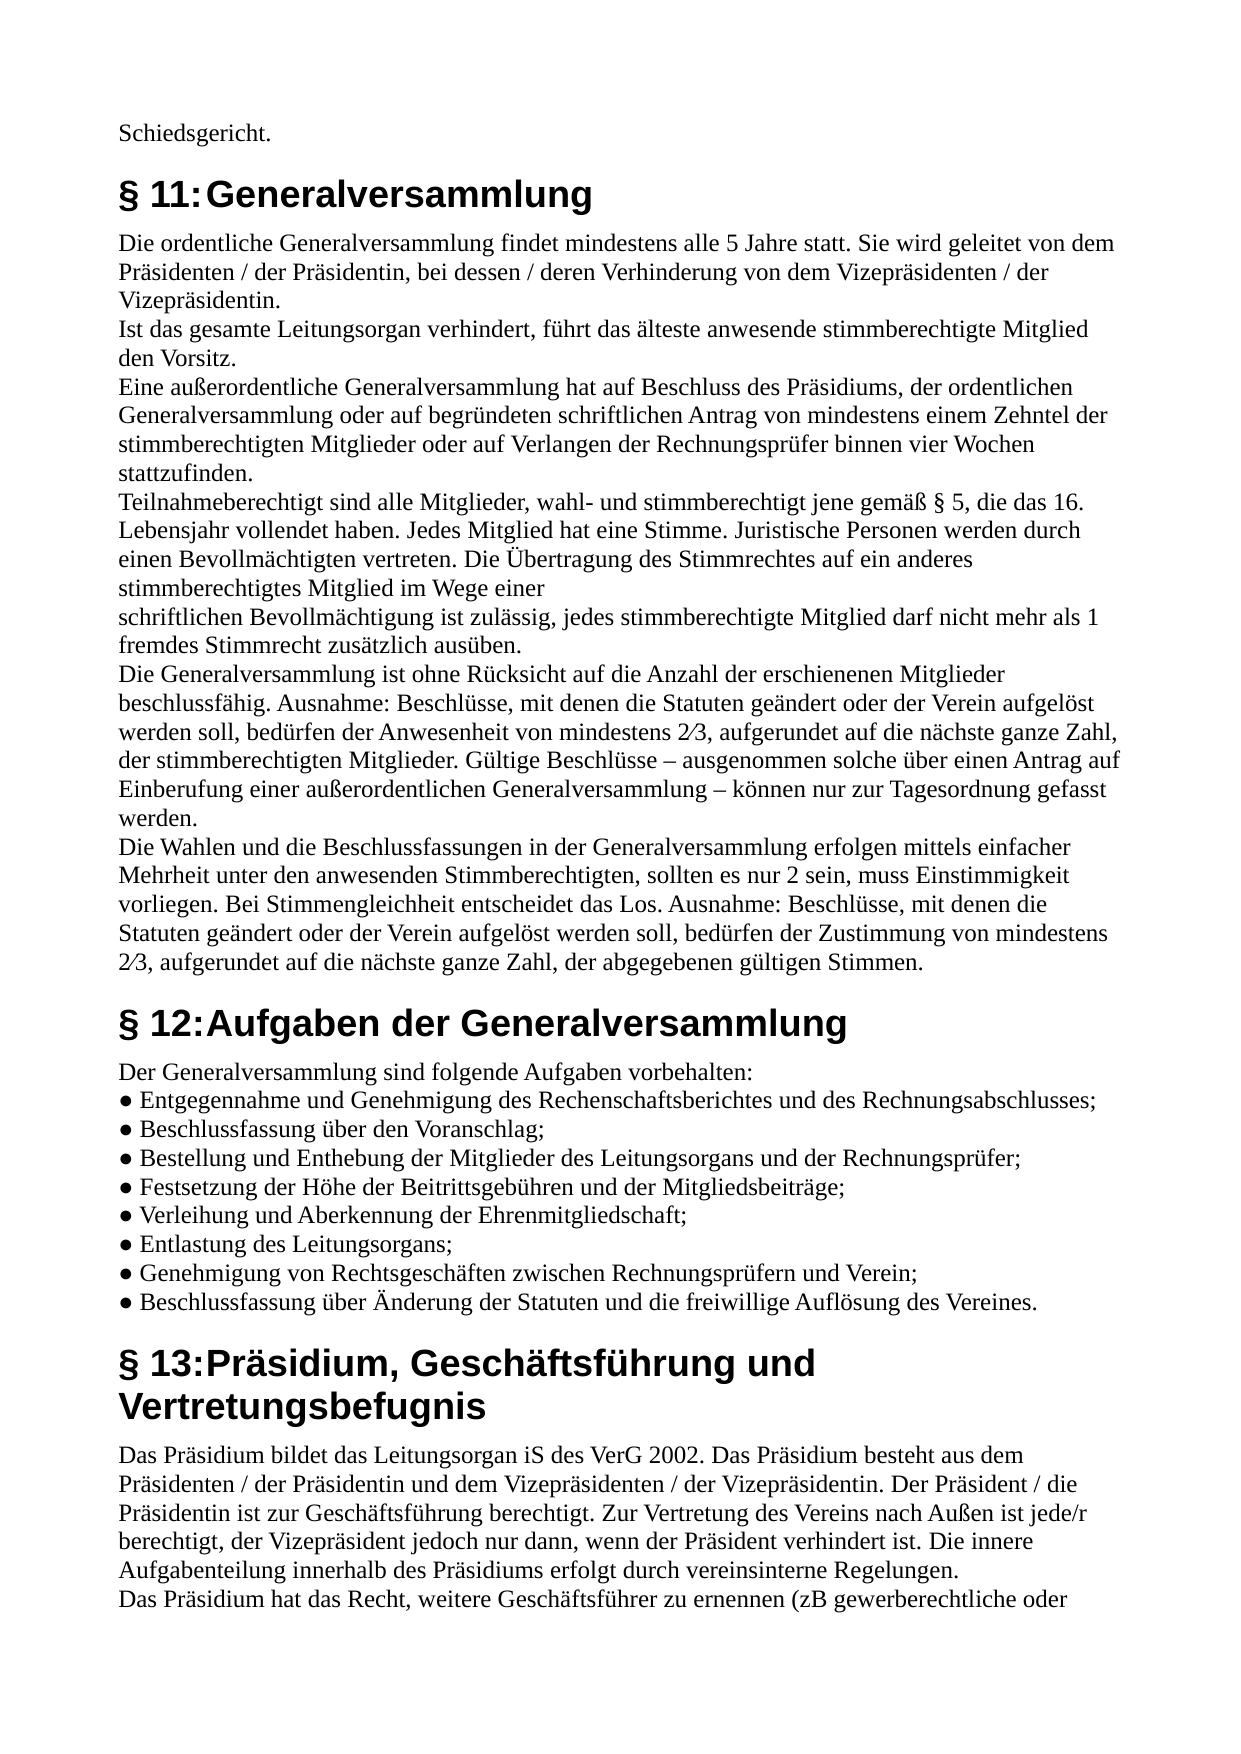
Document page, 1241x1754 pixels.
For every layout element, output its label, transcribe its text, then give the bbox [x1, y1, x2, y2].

text ● Beschlussfassung über Änderung der Statuten und die freiwillige Auflösung des Vereines. [118, 1287, 1122, 1315]
text Ist das gesamte Leitungsorgan verhindert, führt das älteste anwesende stimmberechtigte Mitglied den Vorsitz. [118, 314, 1122, 372]
text ● Festsetzung der Höhe der Beitrittsgebühren und der Mitgliedsbeiträge; [118, 1172, 1122, 1200]
text ● Genehmigung von Rechtsgeschäften zwischen Rechnungsprüfern und Verein; [118, 1258, 1122, 1287]
text ● Verleihung und Aberkennung der Ehrenmitgliedschaft; [118, 1200, 1122, 1229]
text Schiedsgericht. [118, 118, 1122, 147]
text Teilnahmeberechtigt sind alle Mitglieder, wahl- und stimmberechtigt jene gemäß § 5, die das 16. Lebensjahr vollendet haben. Jedes Mitglied hat eine Stimme. Juristische Personen werden durch einen Bevollmächtigten vertreten. Die Übertragung des Stimmrechtes auf ein anderes stimmberechtigtes Mitglied im Wege einer [118, 487, 1122, 602]
text Eine außerordentliche Generalversammlung hat auf Beschluss des Präsidiums, der ordentlichen [118, 372, 1122, 401]
text Das Präsidium bildet das Leitungsorgan iS des VerG 2002. Das Präsidium besteht aus dem Präsidenten / der Präsidentin und dem Vizepräsidenten / der Vizepräsidentin. Der Präsident / die Präsidentin ist zur Geschäftsführung berechtigt. Zur Vertretung des Vereins nach Außen ist jede/r berechtigt, der Vizepräsident jedoch nur dann, wenn der Präsident verhindert ist. Die innere Aufgabenteilung innerhalb des Präsidiums erfolgt durch vereinsinterne Regelungen. [118, 1440, 1122, 1584]
text ● Beschlussfassung über den Voranschlag; [118, 1114, 1122, 1143]
text schriftlichen Bevollmächtigung ist zulässig, jedes stimmberechtigte Mitglied darf nicht mehr als 1 fremdes Stimmrecht zusätzlich ausüben. [118, 602, 1122, 659]
text ● Bestellung und Enthebung der Mitglieder des Leitungsorgans und der Rechnungsprüfer; [118, 1143, 1122, 1172]
text Das Präsidium hat das Recht, weitere Geschäftsführer zu ernennen (zB gewerberechtliche oder [118, 1584, 1122, 1613]
text Die Wahlen und die Beschlussfassungen in der Generalversammlung erfolgen mittels einfacher Mehrheit unter den anwesenden Stimmberechtigten, sollten es nur 2 sein, muss Einstimmigkeit vorliegen. Bei Stimmengleichheit entscheidet das Los. Ausnahme: Beschlüsse, mit denen die Statuten geändert oder der Verein aufgelöst werden soll, bedürfen der Zustimmung von mindestens 2⁄3, aufgerundet auf die nächste ganze Zahl, der abgegebenen gültigen Stimmen. [118, 832, 1122, 976]
text Die Generalversammlung ist ohne Rücksicht auf die Anzahl der erschienenen Mitglieder beschlussfähig. Ausnahme: Beschlüsse, mit denen die Statuten geändert oder der Verein aufgelöst werden soll, bedürfen der Anwesenheit von mindestens 2⁄3, aufgerundet auf die nächste ganze Zahl, der stimmberechtigten Mitglieder. Gültige Beschlüsse – ausgenommen solche über einen Antrag auf Einberufung einer außerordentlichen Generalversammlung – können nur zur Tagesordnung gefasst werden. [118, 659, 1122, 832]
subtitle Präsidium, Geschäftsführung und Vertretungsbefugnis [118, 1340, 1122, 1428]
subtitle Aufgaben der Generalversammlung [118, 1001, 1122, 1044]
text ● Entlastung des Leitungsorgans; [118, 1229, 1122, 1258]
text Der Generalversammlung sind folgende Aufgaben vorbehalten: [118, 1057, 1122, 1085]
text Generalversammlung oder auf begründeten schriftlichen Antrag von mindestens einem Zehntel der [118, 401, 1122, 429]
text Präsidenten / der Präsidentin, bei dessen / deren Verhinderung von dem Vizepräsidenten / der Vizepräsidentin. [118, 257, 1122, 314]
text stimmberechtigten Mitglieder oder auf Verlangen der Rechnungsprüfer binnen vier Wochen stattzufinden. [118, 429, 1122, 487]
text Die ordentliche Generalversammlung findet mindestens alle 5 Jahre statt. Sie wird geleitet von dem [118, 228, 1122, 257]
text ● Entgegennahme und Genehmigung des Rechenschaftsberichtes und des Rechnungsabschlusses; [118, 1085, 1122, 1114]
subtitle Generalversammlung [118, 172, 1122, 216]
